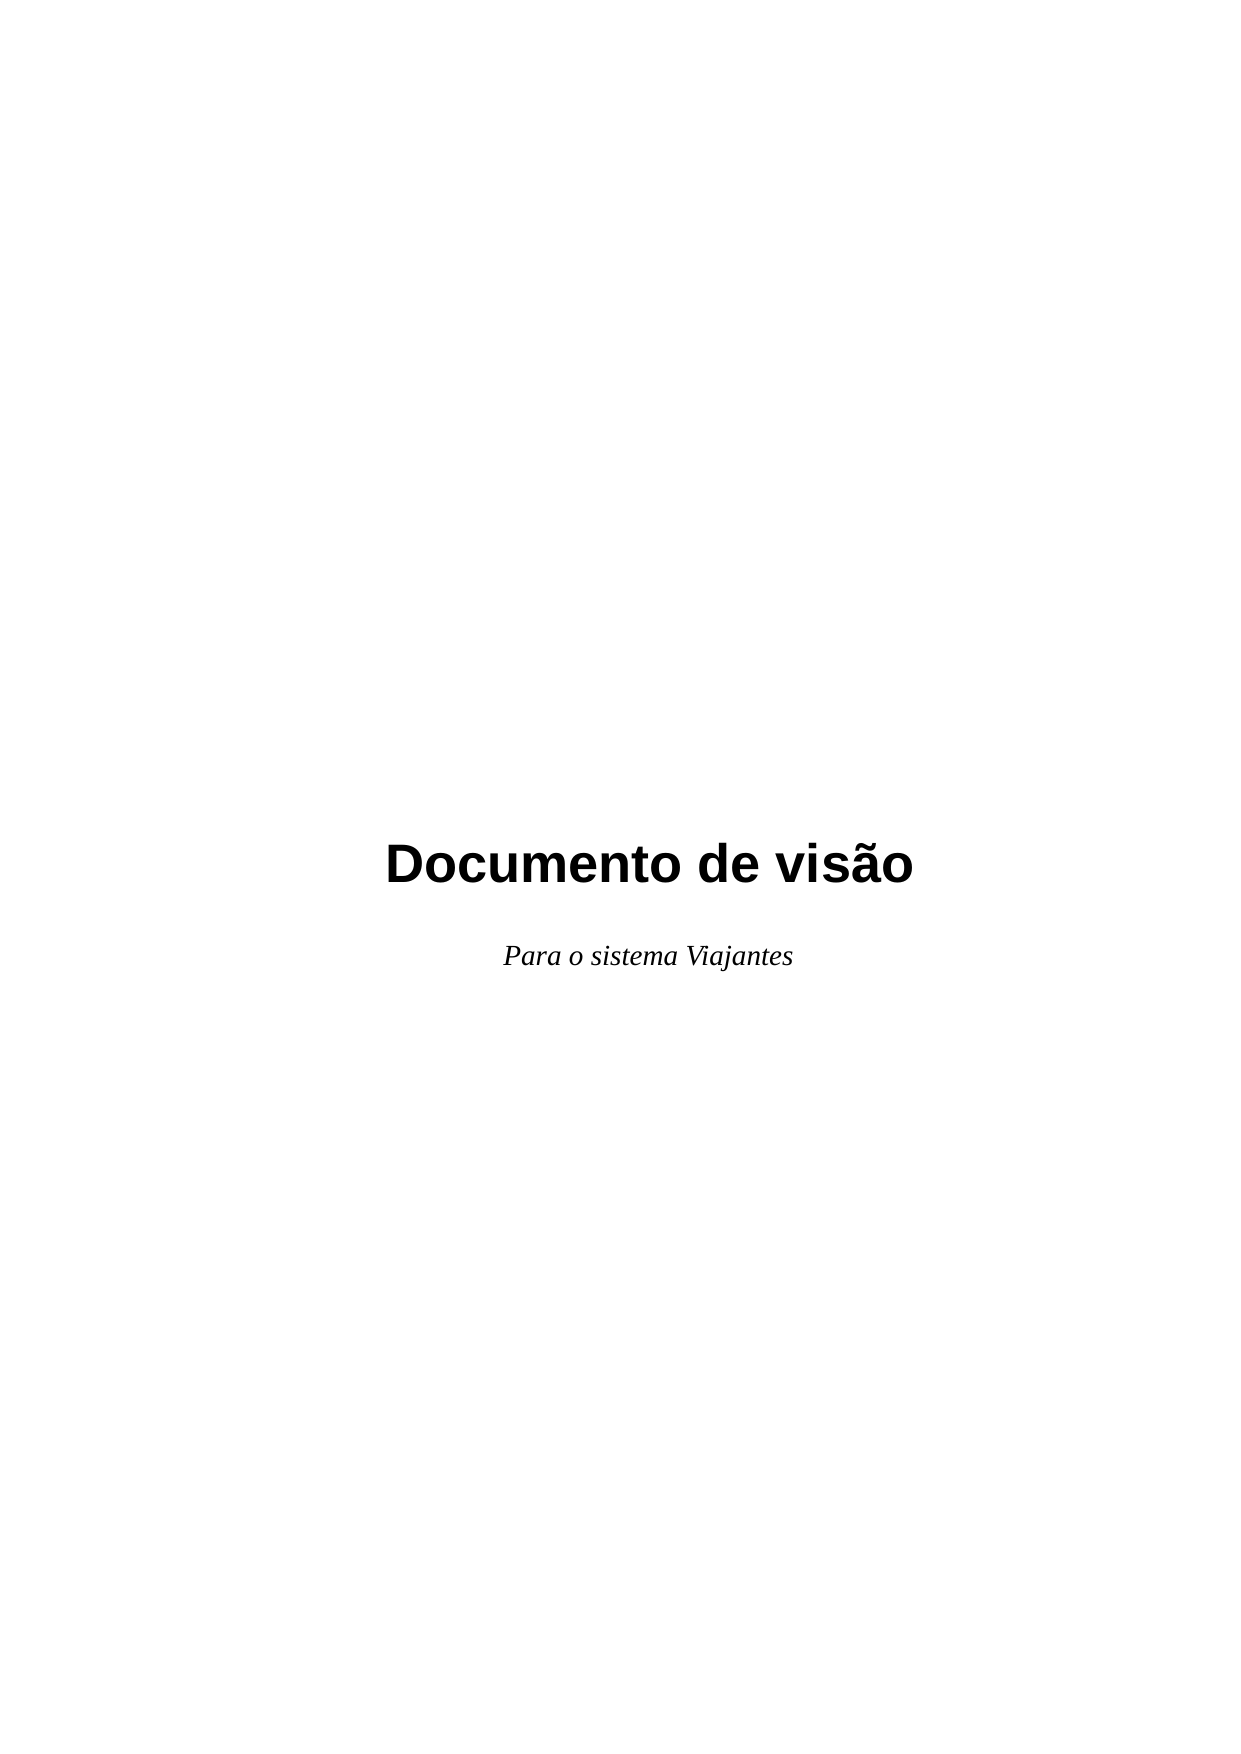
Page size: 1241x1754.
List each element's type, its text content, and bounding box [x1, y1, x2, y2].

text Documento de visão [177, 832, 1122, 894]
text Para o sistema Viajantes [177, 938, 1122, 971]
